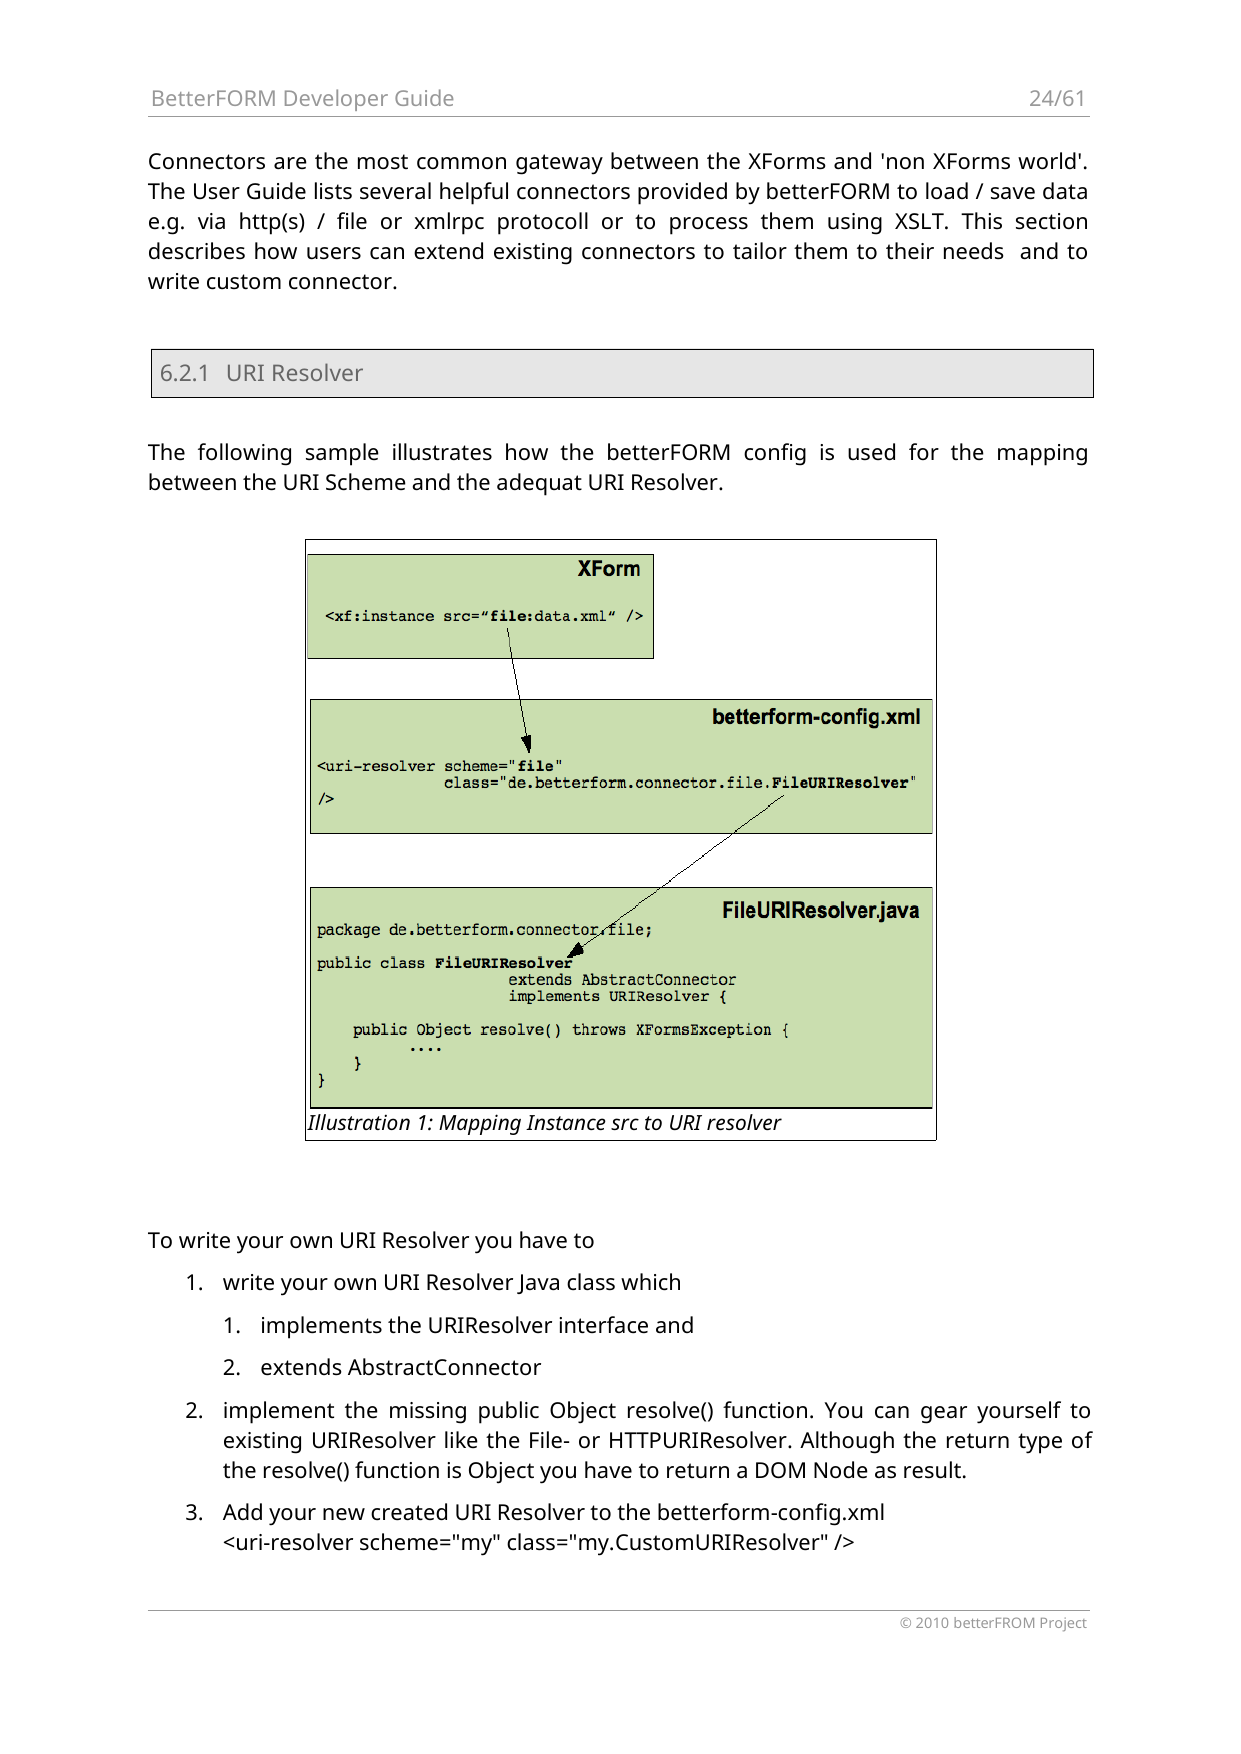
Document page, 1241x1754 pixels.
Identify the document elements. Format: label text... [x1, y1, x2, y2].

list implements the URIResolver interface and [223, 1310, 1093, 1340]
text To write your own URI Resolver you have to [148, 1225, 1090, 1255]
text Connectors are the most common gateway between the XForms and 'non XForms world'. The User Guide lists several helpful connectors provided by betterFORM to load / save data e.g. via http(s) / file or xmlrpc protocoll or to process them using XSLT. This section describes how users can extend existing connectors to tailor them to their needs and to write custom connector. [148, 146, 1090, 296]
list implement the missing public Object resolve() function. You can gear yourself to existing URIResolver like the File- or HTTPURIResolver. Although the return type of the resolve() function is Object you have to return a DOM Node as result. [185, 1395, 1093, 1485]
list Add your new created URI Resolver to the betterform-config.xml <uri-resolver scheme="my" class="my.CustomURIResolver" /> [185, 1497, 1093, 1557]
subtitle URI Resolver [152, 350, 1093, 397]
list write your own URI Resolver Java class which [185, 1267, 1093, 1297]
text Illustration 1: Mapping Instance src to URI resolver [308, 1109, 930, 1137]
picture [307, 554, 933, 1109]
list extends AbstractConnector [223, 1352, 1093, 1382]
text The following sample illustrates how the betterFORM config is used for the mapping between the URI Scheme and the adequat URI Resolver. [148, 437, 1090, 497]
